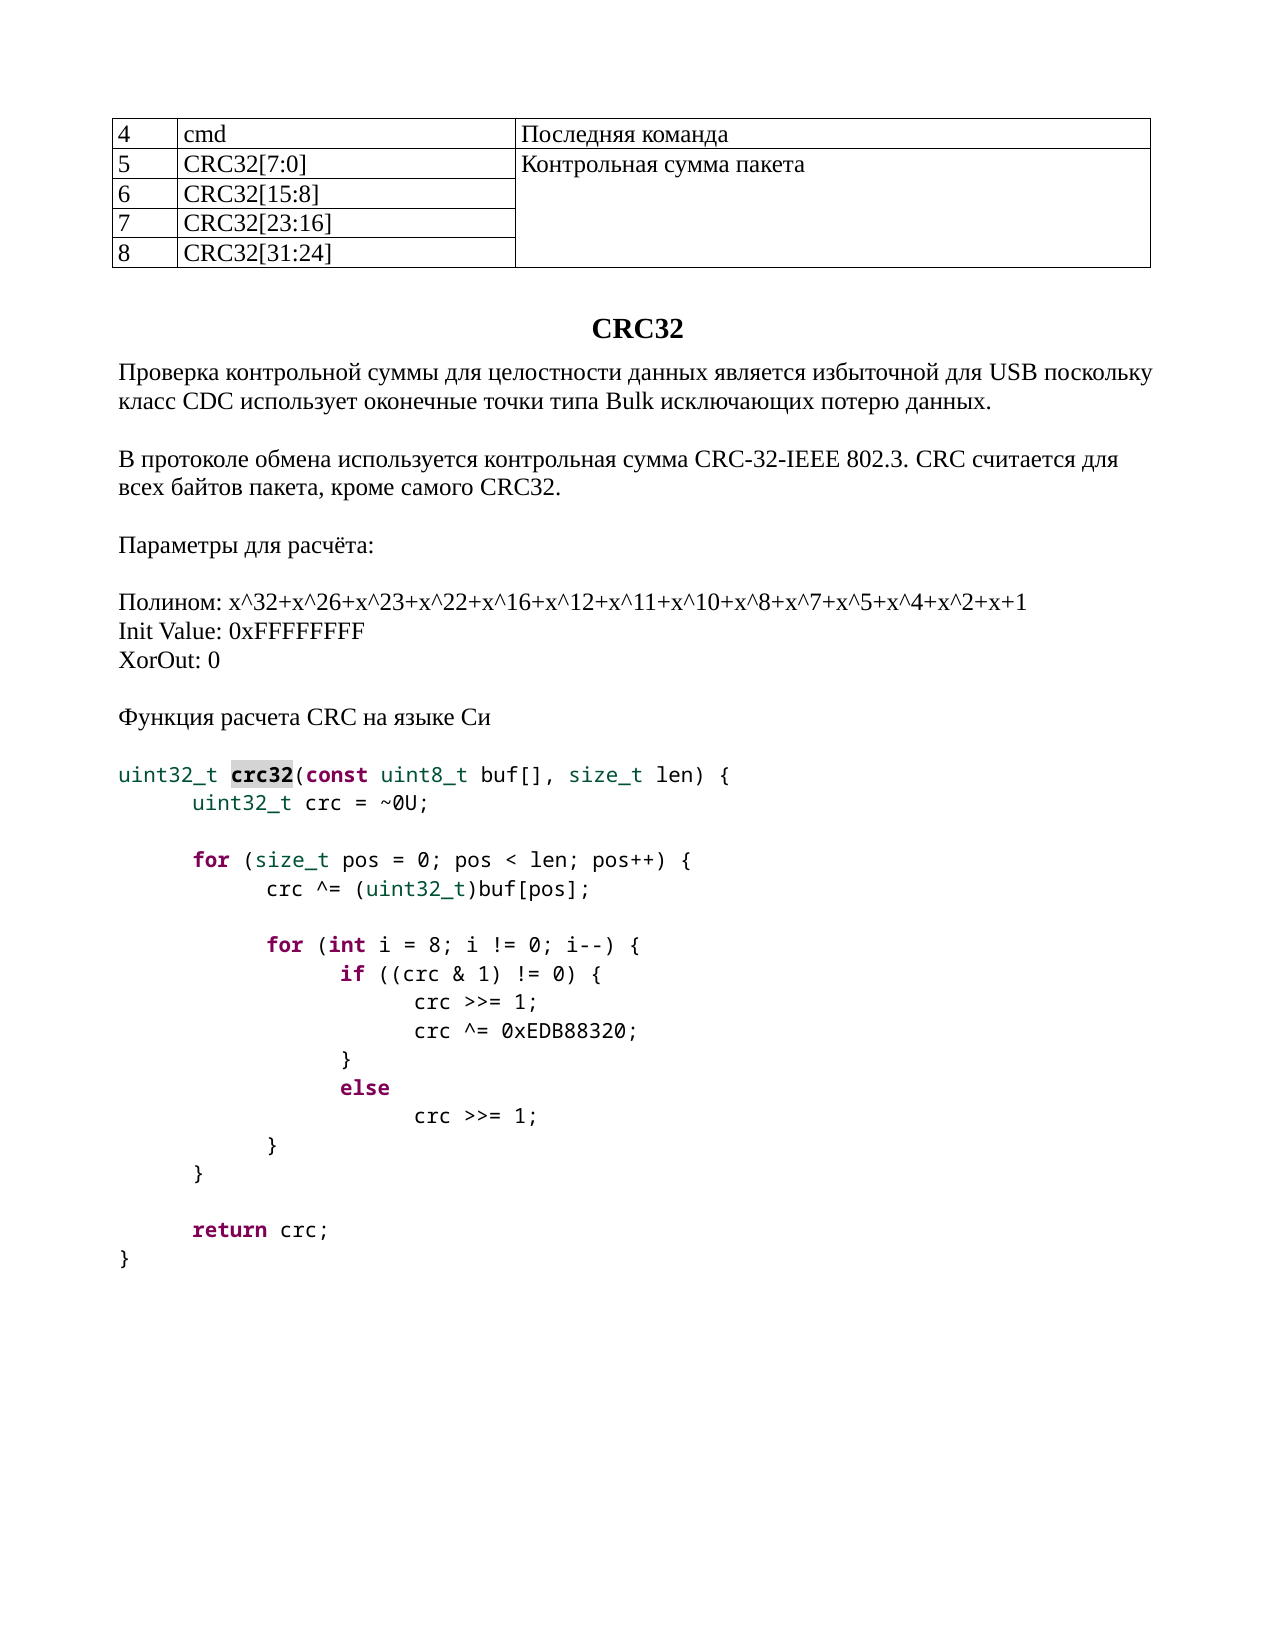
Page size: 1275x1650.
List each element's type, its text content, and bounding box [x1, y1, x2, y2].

text if ((crc & 1) != 0) { [118, 959, 1157, 987]
text for (int i = 8; i != 0; i--) { [118, 931, 1157, 959]
text crc ^= (uint32_t)buf[pos]; [118, 874, 1157, 902]
text Полином: x^32+x^26+x^23+x^22+x^16+x^12+x^11+x^10+x^8+x^7+x^5+x^4+x^2+x+1 [118, 587, 1157, 616]
text } [118, 1158, 1157, 1187]
text Проверка контрольной суммы для целостности данных является избыточной для USB поскольку класс CDC использует оконечные точки типа Bulk исключающих потерю данных. [118, 357, 1157, 415]
text XorOut: 0 [118, 645, 1157, 674]
table_cell CRC32[23:16] [178, 209, 515, 237]
table_cell Последняя команда [516, 119, 1150, 148]
table_cell CRC32[15:8] [178, 179, 515, 207]
text Параметры для расчёта: [118, 530, 1157, 559]
table_cell 7 [113, 209, 177, 237]
subtitle CRC32 [118, 311, 1157, 345]
text В протоколе обмена используется контрольная сумма CRC-32-IEEE 802.3. CRC считается для всех байтов пакета, кроме самого CRC32. [118, 444, 1157, 501]
text uint32_t crc = ~0U; [118, 788, 1157, 817]
text crc >>= 1; [118, 987, 1157, 1016]
table_cell 4 [113, 119, 177, 148]
text crc ^= 0xEDB88320; [118, 1016, 1157, 1044]
text } [118, 1044, 1157, 1073]
text } [118, 1243, 1157, 1272]
table_cell 5 [113, 149, 177, 178]
text else [118, 1073, 1157, 1101]
table_cell cmd [178, 119, 515, 148]
table_cell Контрольная сумма пакета [516, 149, 1150, 267]
text } [118, 1130, 1157, 1158]
table_cell 8 [113, 238, 177, 267]
text for (size_t pos = 0; pos < len; pos++) { [118, 845, 1157, 874]
text return crc; [118, 1215, 1157, 1243]
table_cell CRC32[31:24] [178, 238, 515, 267]
text uint32_t crc32(const uint8_t buf[], size_t len) { [118, 760, 1157, 788]
table_cell CRC32[7:0] [178, 149, 515, 178]
text Функция расчета CRC на языке Си [118, 702, 1157, 731]
text crc >>= 1; [118, 1101, 1157, 1130]
table_cell 6 [113, 179, 177, 207]
text Init Value: 0xFFFFFFFF [118, 616, 1157, 645]
